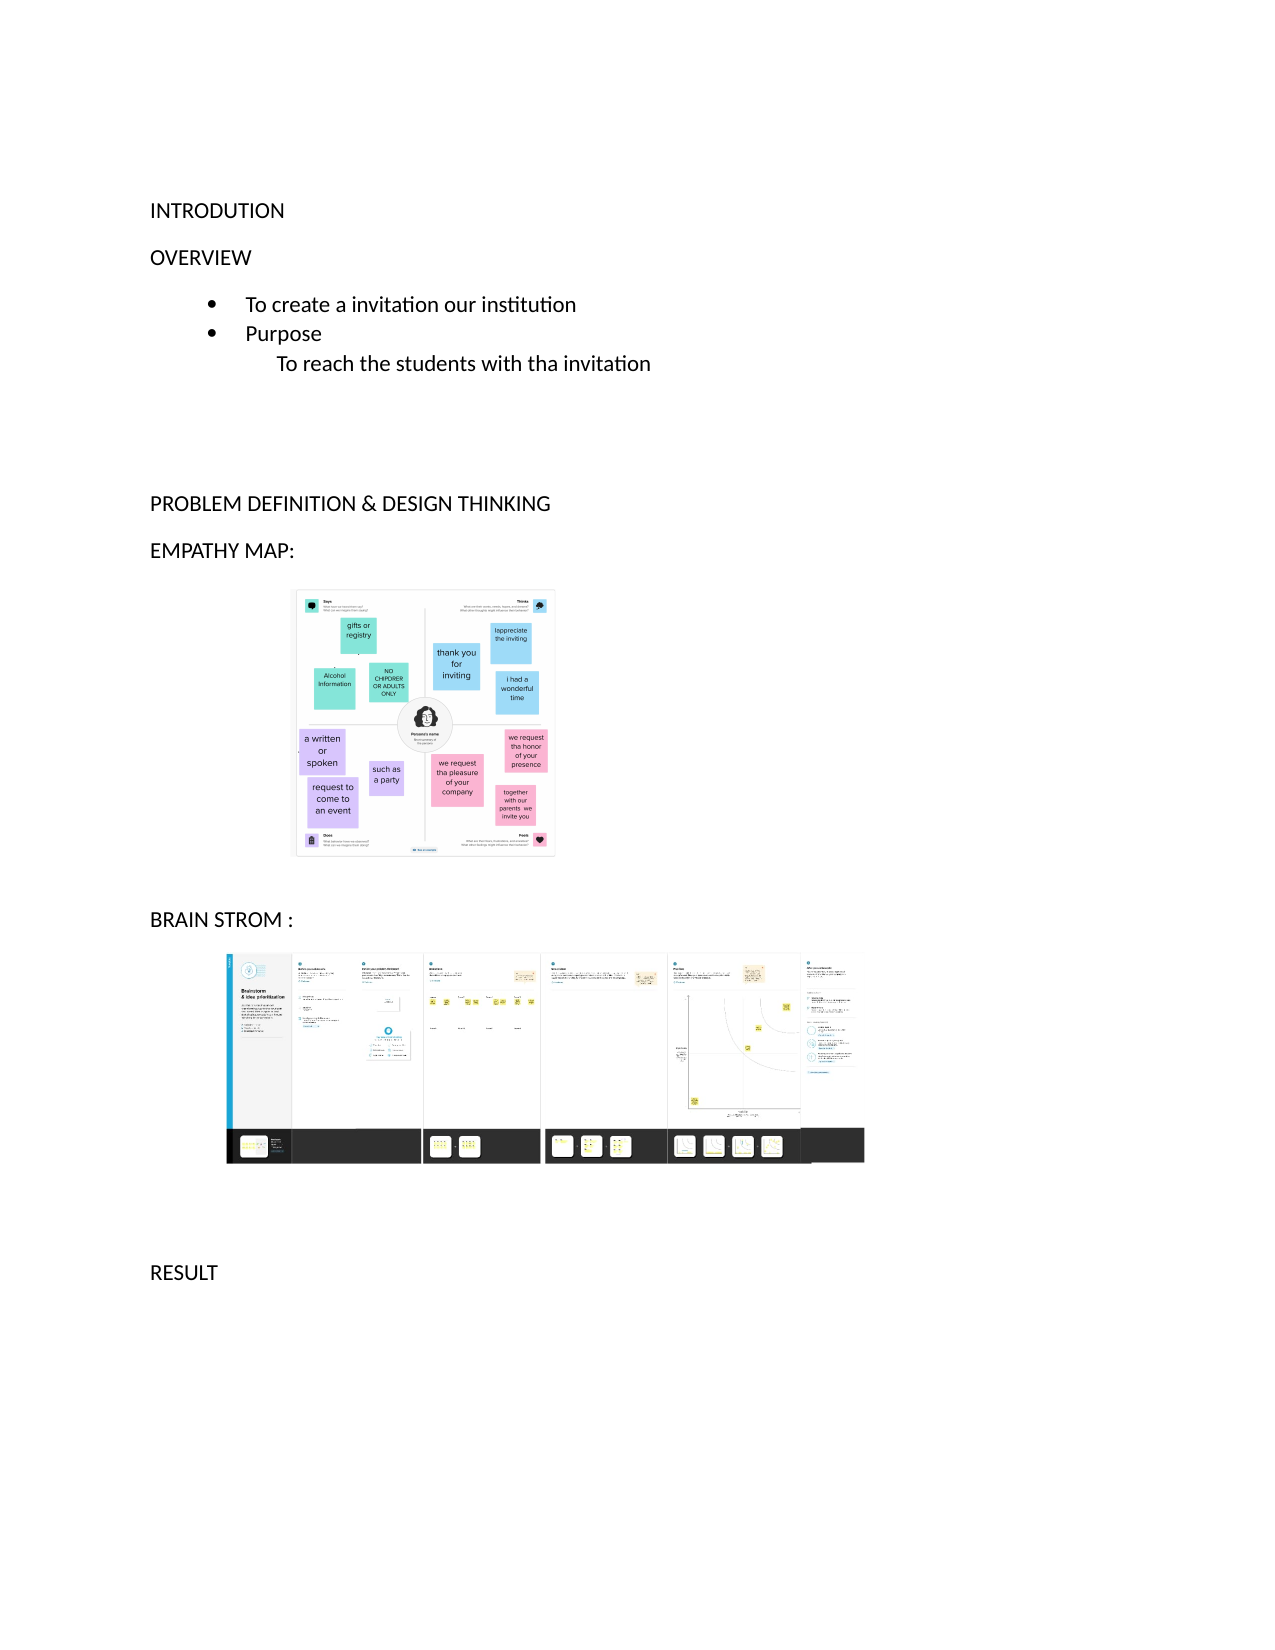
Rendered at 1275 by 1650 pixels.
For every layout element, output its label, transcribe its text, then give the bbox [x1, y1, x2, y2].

text INTRODUTION [150, 197, 1125, 224]
list Purpose [208, 319, 1125, 348]
text BRAIN STROM : [150, 905, 1125, 933]
text PROBLEM DEFINITION & DESIGN THINKING [150, 489, 1125, 517]
text RESULT [150, 1258, 1125, 1286]
text OVERVIEW [150, 243, 1125, 271]
list To create a invitation our institution [208, 290, 1125, 318]
list To reach the students with tha invitation [245, 349, 1125, 377]
text EMPATHY MAP: [150, 536, 1125, 564]
